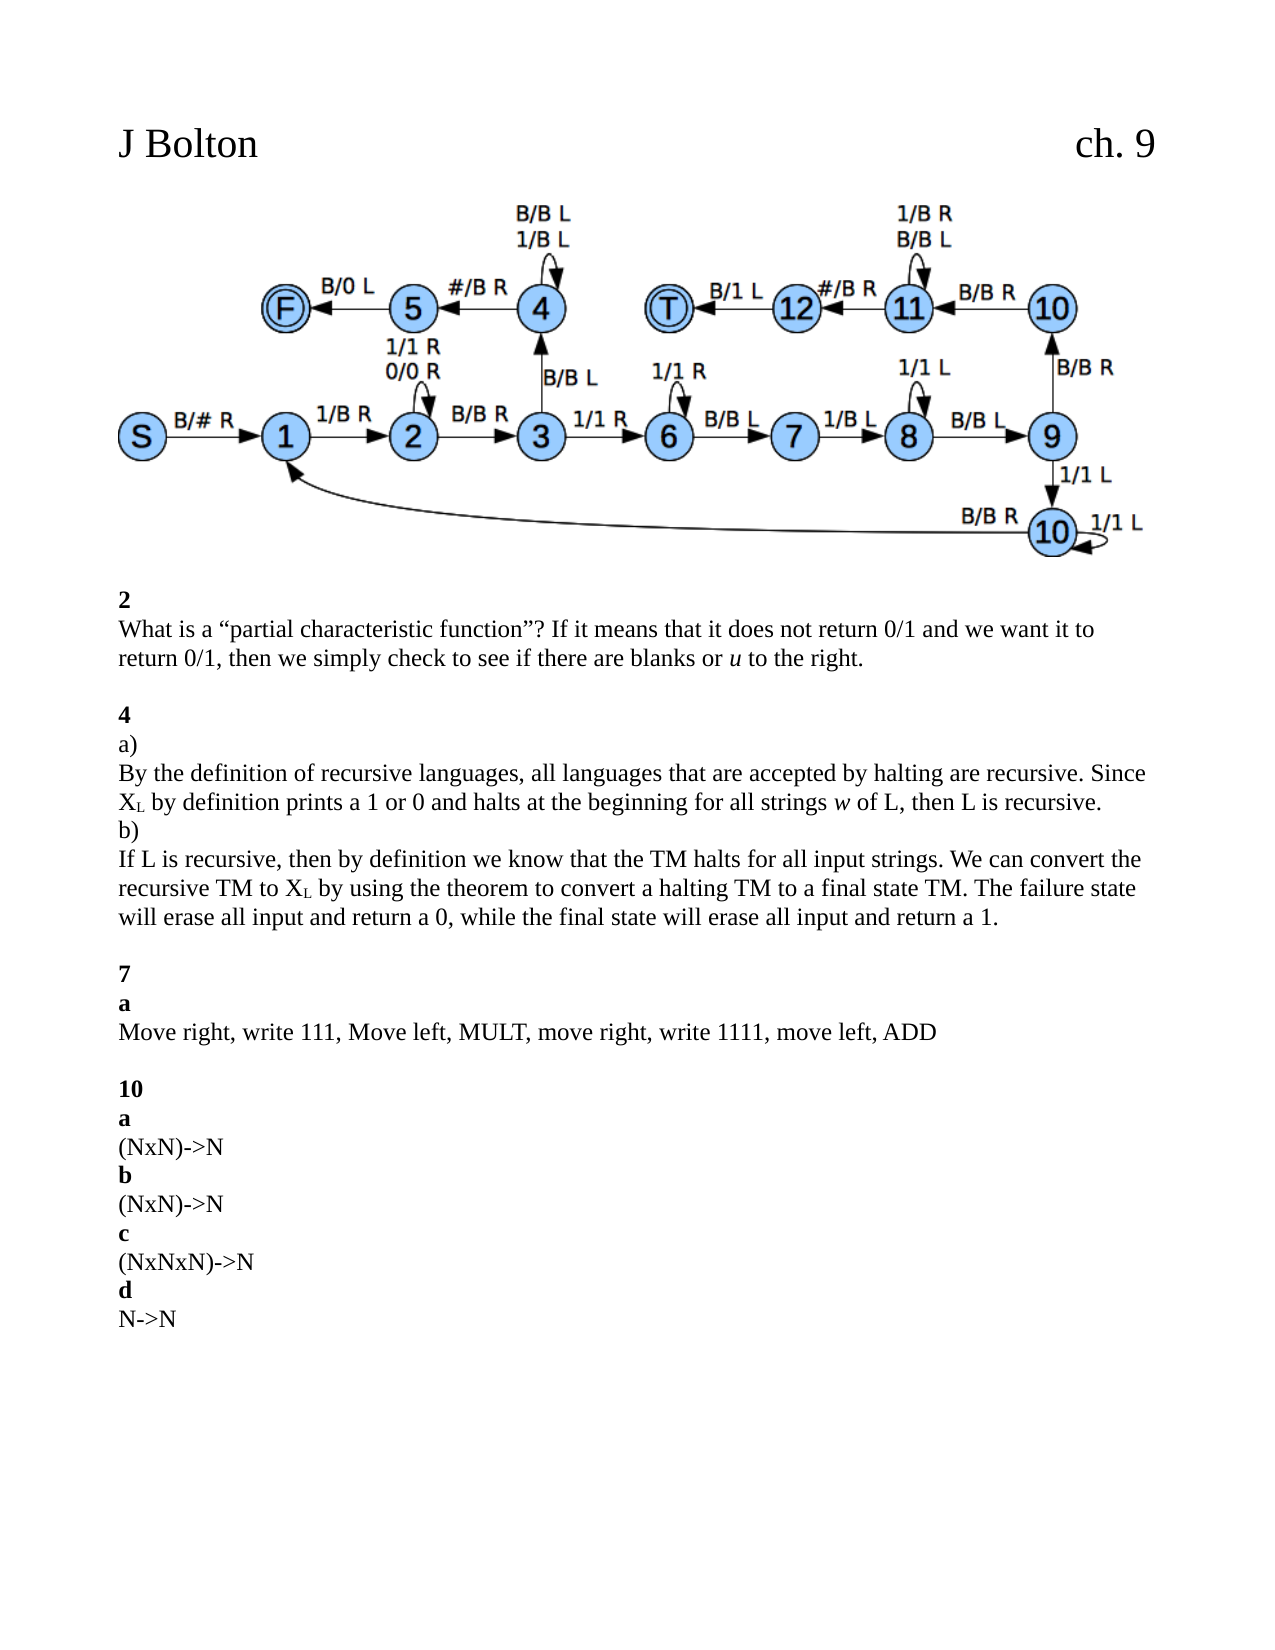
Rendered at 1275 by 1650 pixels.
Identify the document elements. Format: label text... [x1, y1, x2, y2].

text (NxNxN)->N [118, 1247, 1157, 1276]
text 7 [118, 959, 1157, 988]
text What is a “partial characteristic function”? If it means that it does not return 0/1 and we want it to return 0/1, then we simply check to see if there are blanks or u to the right. [118, 614, 1157, 672]
text b [118, 1161, 1157, 1189]
text 4 [118, 701, 1157, 729]
text c [118, 1218, 1157, 1247]
picture [118, 195, 1157, 557]
text Move right, write 111, Move left, MULT, move right, write 1111, move left, ADD [118, 1017, 1157, 1046]
text 2 [118, 586, 1157, 614]
text a [118, 988, 1157, 1017]
text (NxN)->N [118, 1189, 1157, 1218]
text 10 [118, 1074, 1157, 1103]
text d [118, 1276, 1157, 1304]
text N->N [118, 1304, 1157, 1333]
text a) [118, 729, 1157, 758]
text (NxN)->N [118, 1132, 1157, 1161]
text If L is recursive, then by definition we know that the TM halts for all input strings. We can convert the recursive TM to XL by using the theorem to convert a halting TM to a final state TM. The failure state will erase all input and return a 0, while the final state will erase all input and return a 1. [118, 844, 1157, 931]
text b) [118, 816, 1157, 844]
text a [118, 1103, 1157, 1132]
text By the definition of recursive languages, all languages that are accepted by halting are recursive. Since XL by definition prints a 1 or 0 and halts at the beginning for all strings w of L, then L is recursive. [118, 758, 1157, 816]
